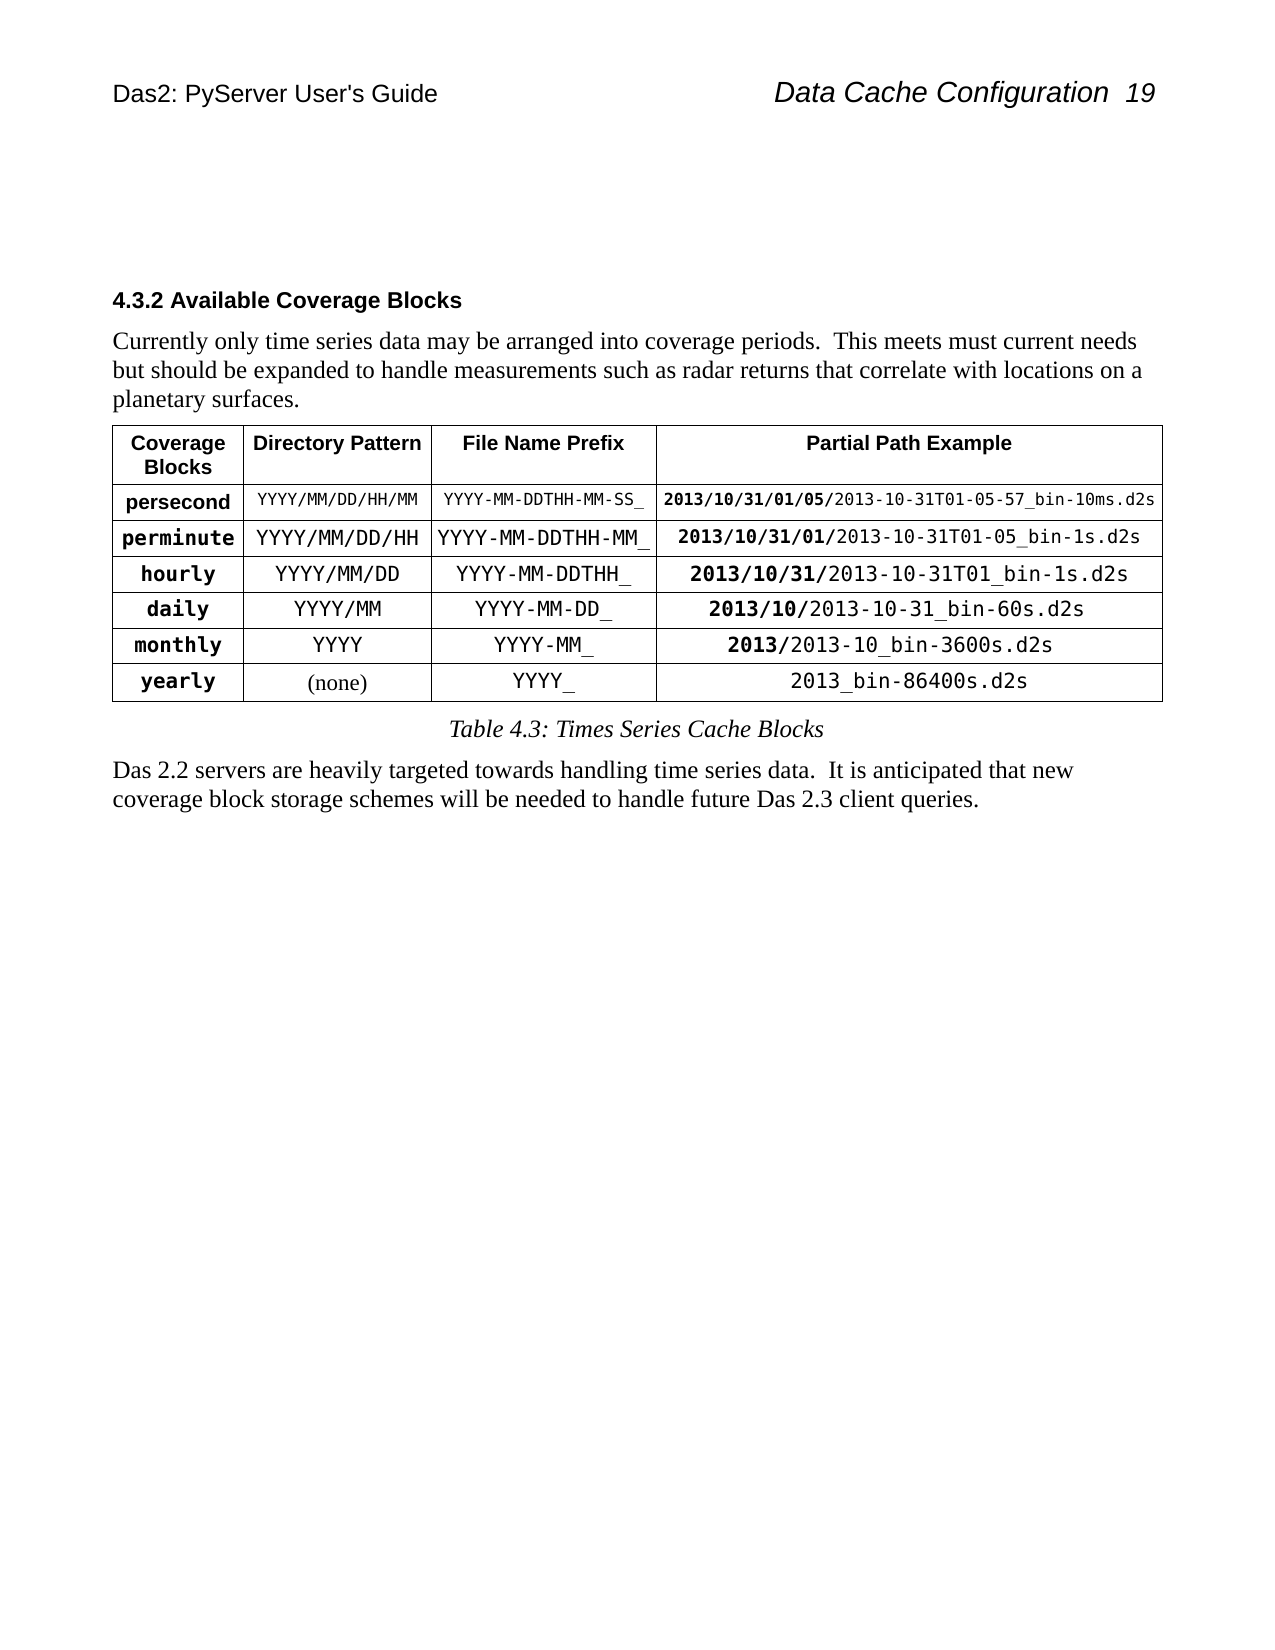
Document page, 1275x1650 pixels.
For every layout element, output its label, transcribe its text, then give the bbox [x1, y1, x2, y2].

table_cell perminute [113, 521, 243, 556]
table_cell yearly [113, 664, 243, 701]
text Table 4.3: Times Series Cache Blocks [112, 714, 1162, 742]
table_cell monthly [113, 629, 243, 663]
table_cell 2013/10/31/01/05/2013-10-31T01-05-57_bin-10ms.d2s [657, 485, 1162, 520]
table_cell 2013_bin-86400s.d2s [657, 664, 1162, 701]
table_cell 2013/10/31/2013-10-31T01_bin-1s.d2s [657, 557, 1162, 592]
table_cell hourly [113, 557, 243, 592]
table_header Partial Path Example [657, 426, 1162, 484]
table_header Directory Pattern [244, 426, 431, 484]
table_cell YYYY-MM-DDTHH-MM_ [432, 521, 656, 556]
table_header Coverage Blocks [113, 426, 243, 484]
table_cell YYYY/MM/DD [244, 557, 431, 592]
table_cell YYYY-MM-DDTHH-MM-SS_ [432, 485, 656, 520]
table_cell YYYY/MM [244, 593, 431, 627]
table_cell 2013/10/31/01/2013-10-31T01-05_bin-1s.d2s [657, 521, 1162, 556]
text Currently only time series data may be arranged into coverage periods. This meets must current needs but should be expanded to handle measurements such as radar returns that correlate with locations on a planetary surfaces. [112, 326, 1162, 412]
subtitle Available Coverage Blocks [112, 287, 1162, 314]
table_cell YYYY/MM/DD/HH/MM [244, 485, 431, 520]
table_cell YYYY-MM_ [432, 629, 656, 663]
table_cell YYYY_ [432, 664, 656, 701]
table_header File Name Prefix [432, 426, 656, 484]
table_cell (none) [244, 664, 431, 701]
table_cell YYYY [244, 629, 431, 663]
table_cell persecond [113, 485, 243, 520]
table_cell YYYY/MM/DD/HH [244, 521, 431, 556]
table_cell 2013/10/2013-10-31_bin-60s.d2s [657, 593, 1162, 627]
text Das 2.2 servers are heavily targeted towards handling time series data. It is anticipated that new coverage block storage schemes will be needed to handle future Das 2.3 client queries. [112, 755, 1162, 812]
table_cell daily [113, 593, 243, 627]
table_cell YYYY-MM-DDTHH_ [432, 557, 656, 592]
table_cell YYYY-MM-DD_ [432, 593, 656, 627]
table_cell 2013/2013-10_bin-3600s.d2s [657, 629, 1162, 663]
